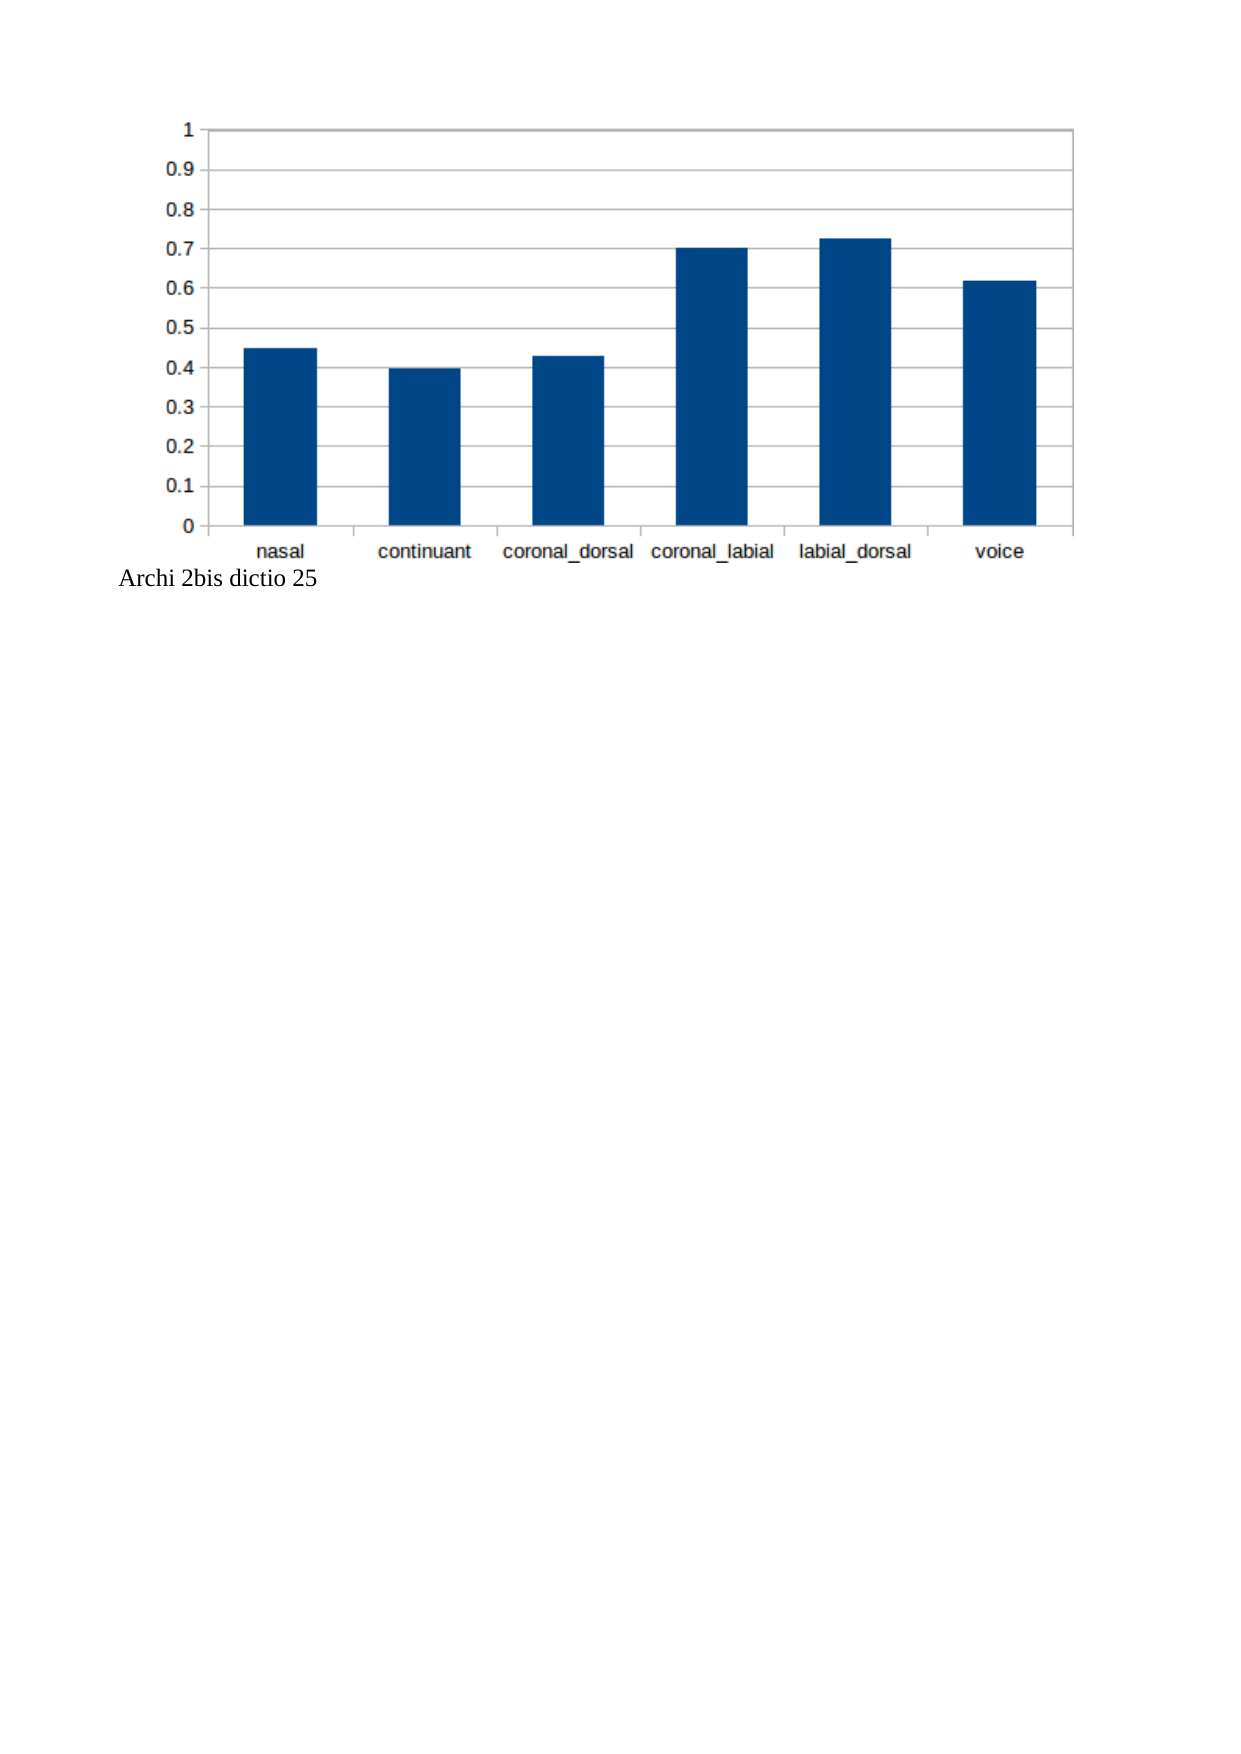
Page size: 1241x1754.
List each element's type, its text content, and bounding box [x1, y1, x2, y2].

text Archi 2bis dictio 25 [118, 118, 1122, 591]
picture [166, 118, 1074, 563]
